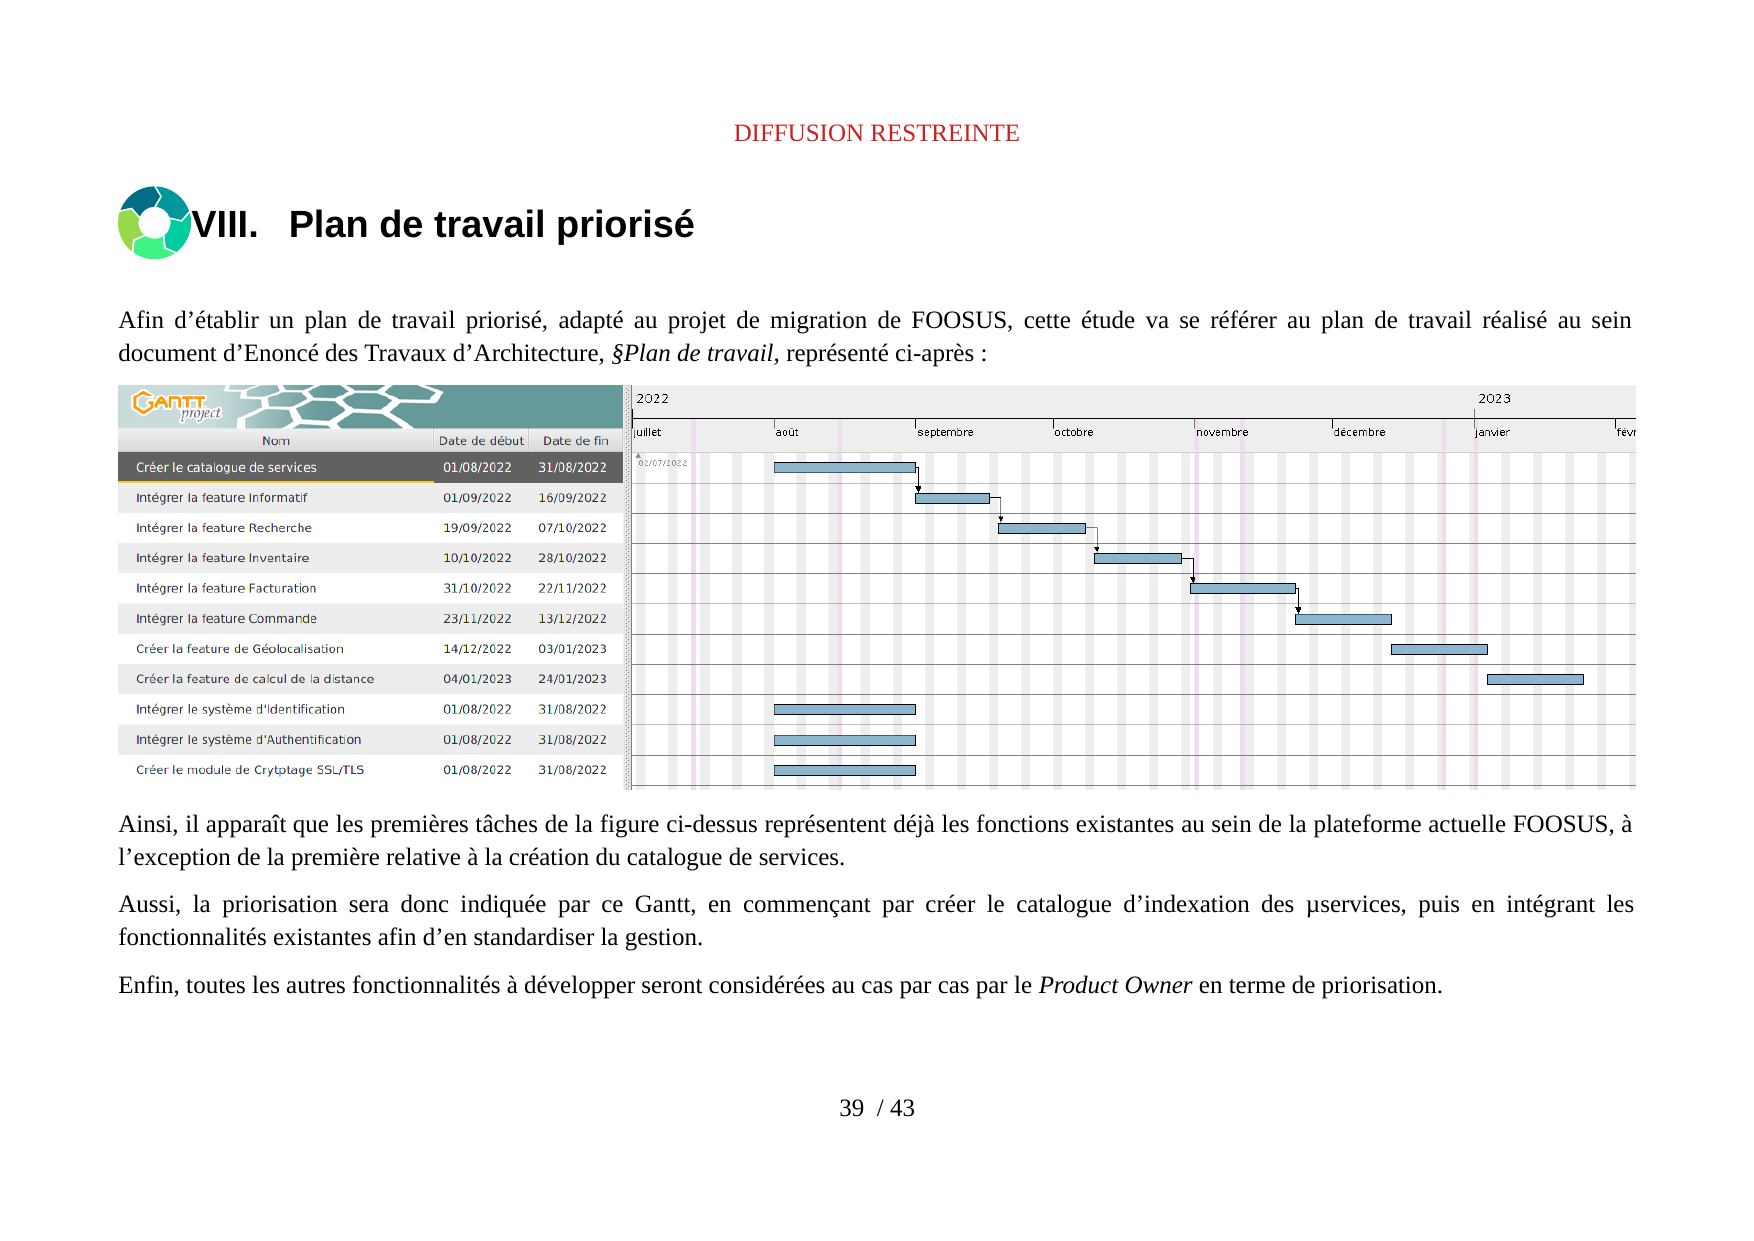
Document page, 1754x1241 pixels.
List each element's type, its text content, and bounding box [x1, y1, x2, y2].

picture [118, 385, 1636, 790]
text Enfin, toutes les autres fonctionnalités à développer seront considérées au cas par cas par le Product Owner en terme de priorisation. [118, 970, 1636, 999]
text Aussi, la priorisation sera donc indiquée par ce Gantt, en commençant par créer le catalogue d’indexation des µservices, puis en intégrant les fonctionnalités existantes afin d’en standardiser la gestion. [118, 889, 1636, 951]
subtitle [137, 206, 172, 239]
text Afin d’établir un plan de travail priorisé, adapté au projet de migration de FOOSUS, cette étude va se référer au plan de travail réalisé au sein document d’Enoncé des Travaux d’Architecture, §Plan de travail, représenté ci-après : [118, 305, 1636, 367]
subtitle Plan de travail priorisé [185, 201, 1636, 245]
text Ainsi, il apparaît que les premières tâches de la figure ci-dessus représentent déjà les fonctions existantes au sein de la plateforme actuelle FOOSUS, à l’exception de la première relative à la création du catalogue de services. [118, 809, 1636, 871]
